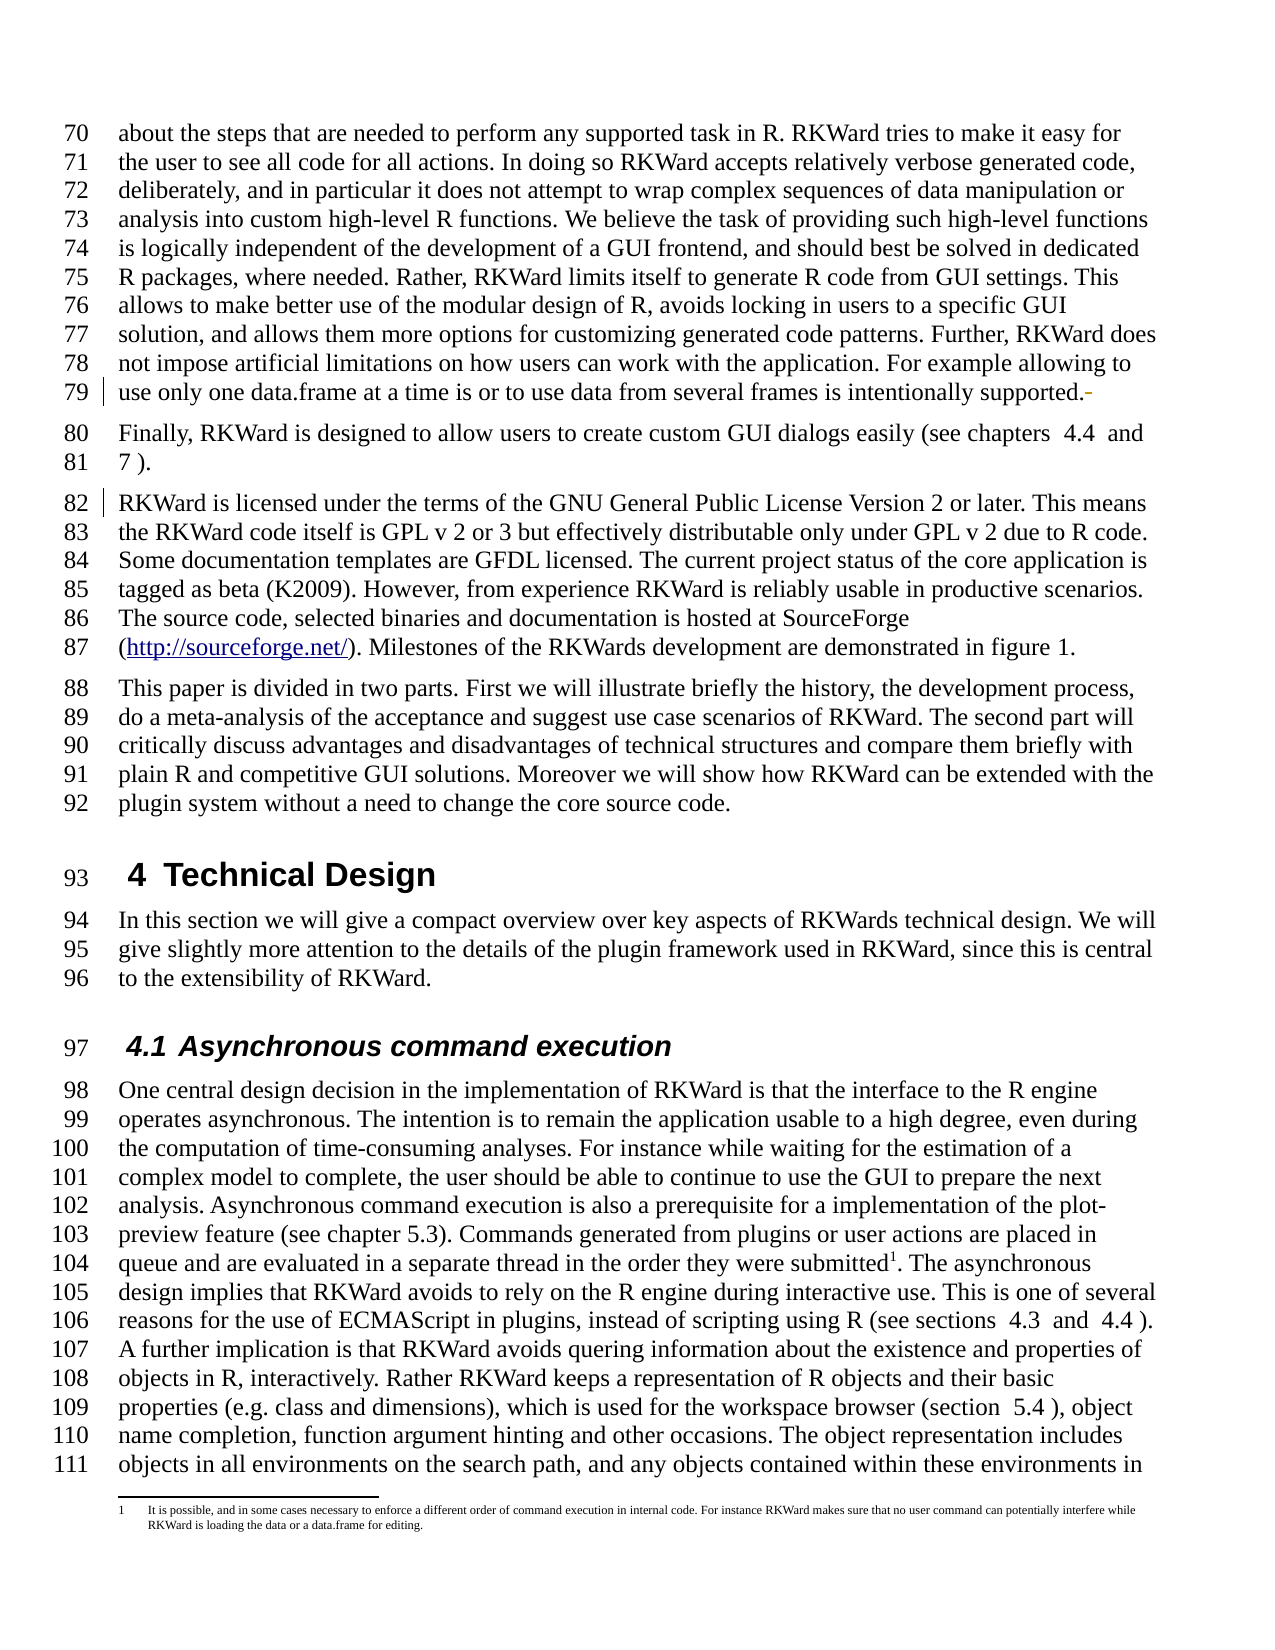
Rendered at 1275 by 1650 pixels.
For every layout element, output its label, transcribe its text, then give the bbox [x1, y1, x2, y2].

text RKWard is licensed under the terms of the GNU General Public License Version 2 or later. This means the RKWard code itself is GPL v 2 or 3 but effectively distributable only under GPL v 2 due to R code. Some documentation templates are GFDL licensed. The current project status of the core application is tagged as beta (K2009). However, from experience RKWard is reliably usable in productive scenarios. The source code, selected binaries and documentation is hosted at SourceForge (http://sourceforge.net/). Milestones of the RKWards development are demonstrated in figure 1. [118, 488, 1157, 661]
text In this section we will give a compact overview over key aspects of RKWards technical design. We will give slightly more attention to the details of the plugin framework used in RKWard, since this is central to the extensibility of RKWard. [118, 906, 1157, 992]
text It is possible, and in some cases necessary to enforce a different order of command execution in internal code. For instance RKWard makes sure that no user command can potentially interfere while RKWard is loading the data or a data.frame for editing. [118, 1503, 1157, 1532]
text Finally, RKWard is designed to allow users to create custom GUI dialogs easily (see chapters 4.4 and 7 ). [118, 418, 1157, 476]
text about the steps that are needed to perform any supported task in R. RKWard tries to make it easy for the user to see all code for all actions. In doing so RKWard accepts relatively verbose generated code, deliberately, and in particular it does not attempt to wrap complex sequences of data manipulation or analysis into custom high-level R functions. We believe the task of providing such high-level functions is logically independent of the development of a GUI frontend, and should best be solved in dedicated R packages, where needed. Rather, RKWard limits itself to generate R code from GUI settings. This allows to make better use of the modular design of R, avoids locking in users to a specific GUI solution, and allows them more options for customizing generated code patterns. Further, RKWard does not impose artificial limitations on how users can work with the application. For example allowing to use only one data.frame at a time is or to use data from several frames is intentionally supported. [118, 118, 1157, 406]
subtitle Technical Design [118, 854, 1157, 893]
text This paper is divided in two parts. First we will illustrate briefly the history, the development process, do a meta-analysis of the acceptance and suggest use case scenarios of RKWard. The second part will critically discuss advantages and disadvantages of technical structures and compare them briefly with plain R and competitive GUI solutions. Moreover we will show how RKWard can be extended with the plugin system without a need to change the core source code. [118, 673, 1157, 817]
subtitle Asynchronous command execution [118, 1029, 1157, 1063]
text One central design decision in the implementation of RKWard is that the interface to the R engine operates asynchronous. The intention is to remain the application usable to a high degree, even during the computation of time-consuming analyses. For instance while waiting for the estimation of a complex model to complete, the user should be able to continue to use the GUI to prepare the next analysis. Asynchronous command execution is also a prerequisite for a implementation of the plot-preview feature (see chapter 5.3). Commands generated from plugins or user actions are placed in queue and are evaluated in a separate thread in the order they were submitted. The asynchronous design implies that RKWard avoids to rely on the R engine during interactive use. This is one of several reasons for the use of ECMAScript in plugins, instead of scripting using R (see sections 4.3 and 4.4 ). A further implication is that RKWard avoids quering information about the existence and properties of objects in R, interactively. Rather RKWard keeps a representation of R objects and their basic properties (e.g. class and dimensions), which is used for the workspace browser (section 5.4 ), object name completion, function argument hinting and other occasions. The object representation includes objects in all environments on the search path, and any objects contained within these environments in [118, 1075, 1157, 1478]
